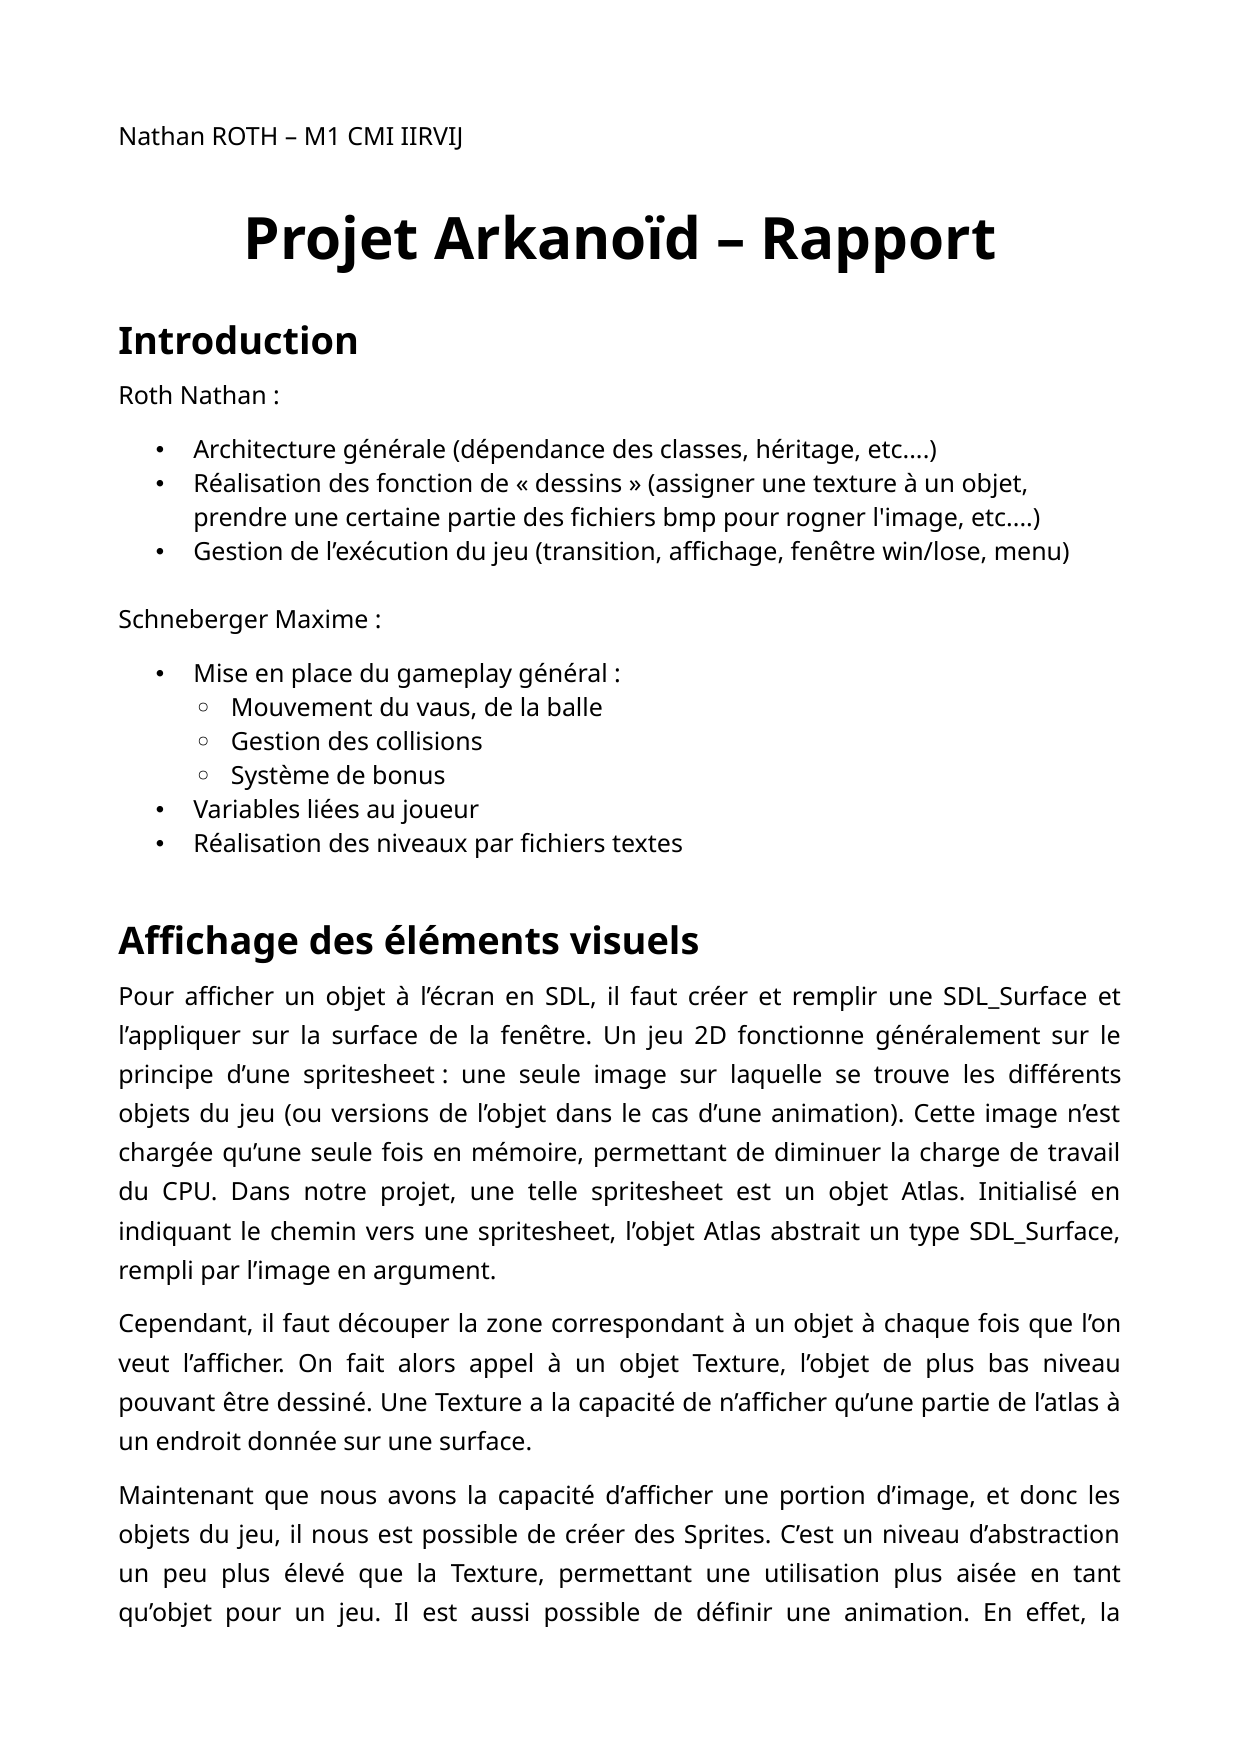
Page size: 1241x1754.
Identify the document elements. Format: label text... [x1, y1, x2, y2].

list Gestion de l’exécution du jeu (transition, affichage, fenêtre win/lose, menu) [156, 534, 1122, 568]
title Projet Arkanoïd – Rapport [118, 197, 1122, 276]
list Architecture générale (dépendance des classes, héritage, etc....) [156, 432, 1122, 466]
list Système de bonus [193, 758, 1122, 792]
text Schneberger Maxime : [118, 602, 1122, 636]
subtitle Affichage des éléments visuels [118, 914, 1122, 966]
list Réalisation des niveaux par fichiers textes [156, 826, 1122, 860]
text Cependant, il faut découper la zone correspondant à un objet à chaque fois que l’on veut l’afficher. On fait alors appel à un objet Texture, l’objet de plus bas niveau pouvant être dessiné. Une Texture a la capacité de n’afficher qu’une partie de l’atlas à un endroit donnée sur une surface. [118, 1306, 1122, 1458]
text Pour afficher un objet à l’écran en SDL, il faut créer et remplir une SDL_Surface et l’appliquer sur la surface de la fenêtre. Un jeu 2D fonctionne généralement sur le principe d’une spritesheet : une seule image sur laquelle se trouve les différents objets du jeu (ou versions de l’objet dans le cas d’une animation). Cette image n’est chargée qu’une seule fois en mémoire, permettant de diminuer la charge de travail du CPU. Dans notre projet, une telle spritesheet est un objet Atlas. Initialisé en indiquant le chemin vers une spritesheet, l’objet Atlas abstrait un type SDL_Surface, rempli par l’image en argument. [118, 978, 1122, 1286]
text Roth Nathan : [118, 378, 1122, 412]
list Réalisation des fonction de « dessins » (assigner une texture à un objet, prendre une certaine partie des fichiers bmp pour rogner l'image, etc....) [156, 466, 1122, 534]
list Mise en place du gameplay général : [156, 656, 1122, 690]
text Maintenant que nous avons la capacité d’afficher une portion d’image, et donc les objets du jeu, il nous est possible de créer des Sprites. C’est un niveau d’abstraction un peu plus élevé que la Texture, permettant une utilisation plus aisée en tant qu’objet pour un jeu. Il est aussi possible de définir une animation. En effet, la [118, 1477, 1122, 1629]
list Variables liées au joueur [156, 792, 1122, 826]
list Mouvement du vaus, de la balle [193, 690, 1122, 724]
text Nathan ROTH – M1 CMI IIRVIJ [118, 118, 1122, 152]
subtitle Introduction [118, 314, 1122, 366]
list Gestion des collisions [193, 724, 1122, 758]
